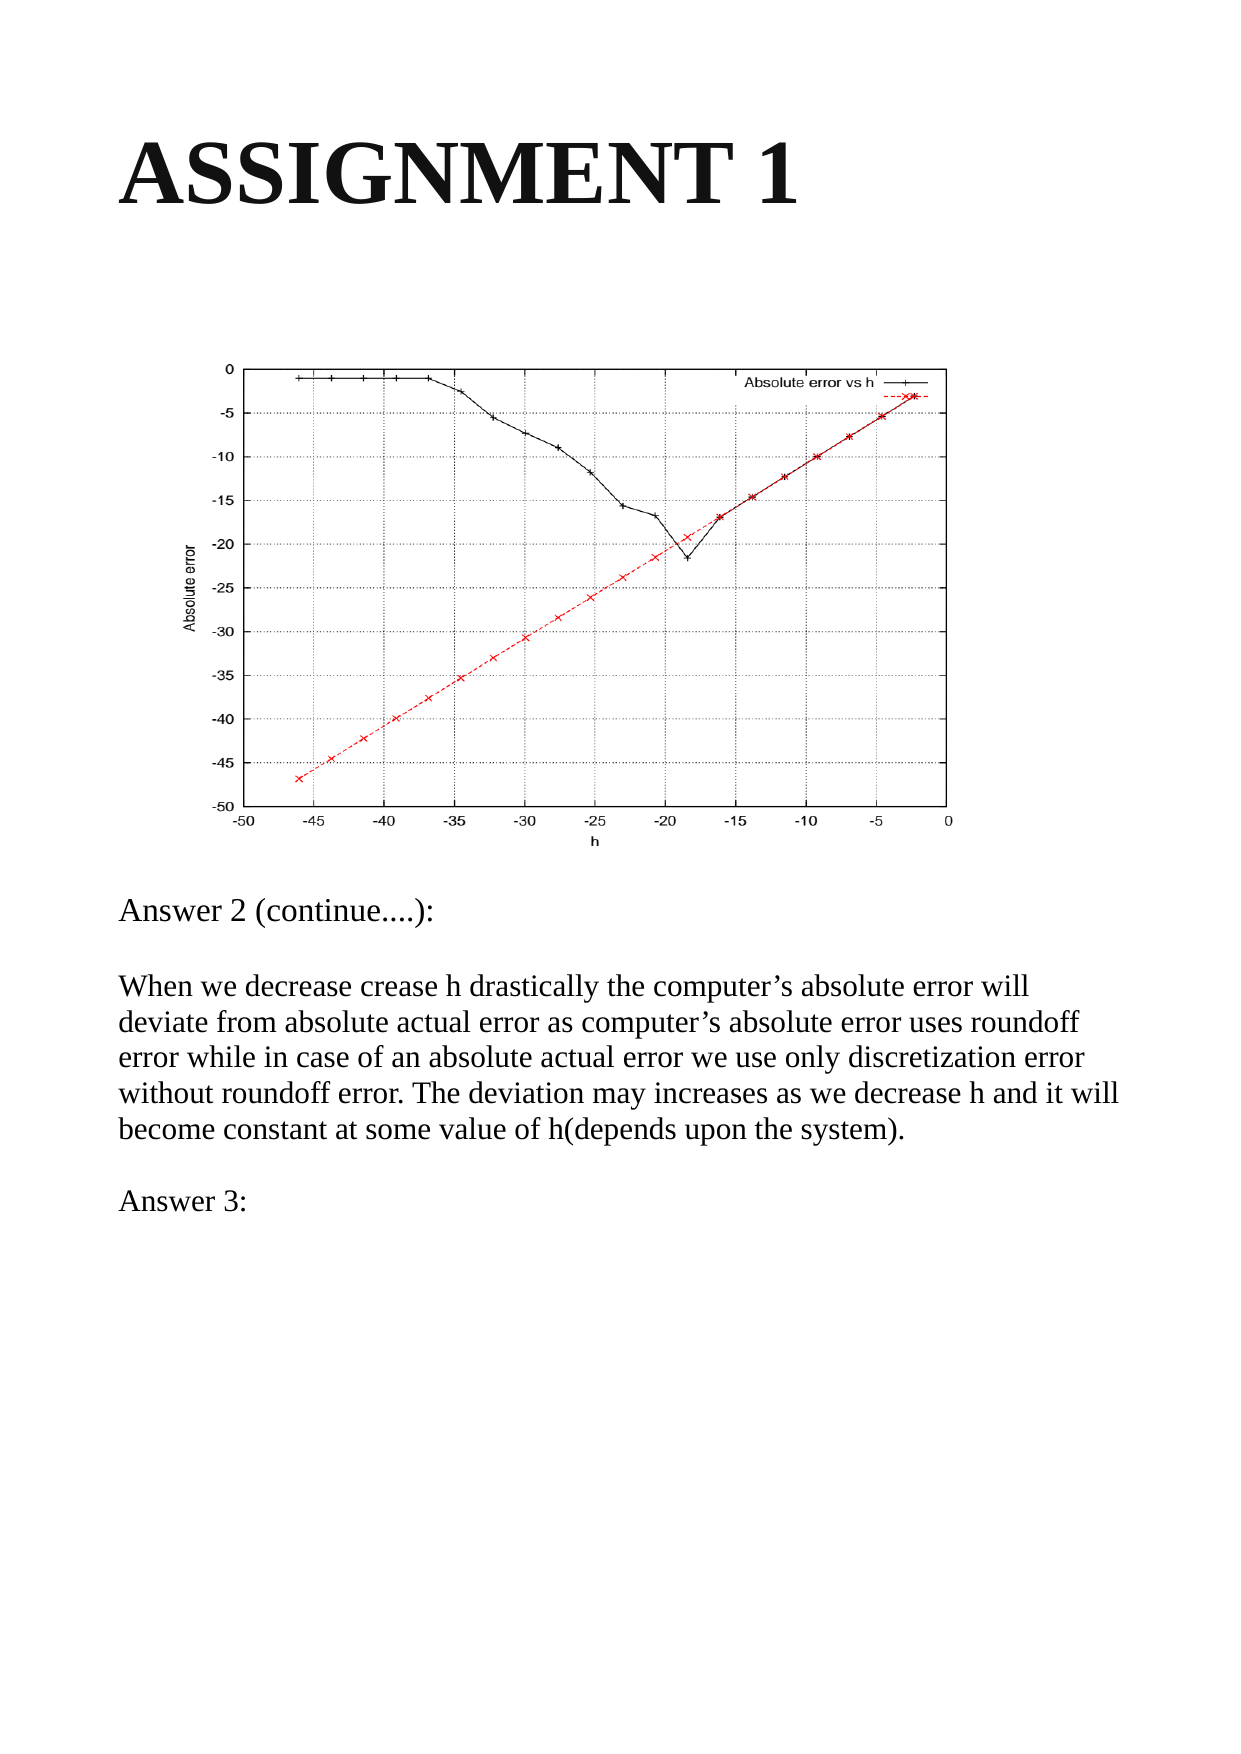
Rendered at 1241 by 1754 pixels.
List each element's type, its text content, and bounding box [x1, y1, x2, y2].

text When we decrease crease h drastically the computer’s absolute error will deviate from absolute actual error as computer’s absolute error uses roundoff error while in case of an absolute actual error we use only discretization error without roundoff error. The deviation may increases as we decrease h and it will become constant at some value of h(depends upon the system). [118, 967, 1122, 1147]
picture [121, 303, 1054, 891]
text Answer 2 (continue....): [118, 301, 1122, 928]
text Answer 3: [118, 1182, 1122, 1218]
